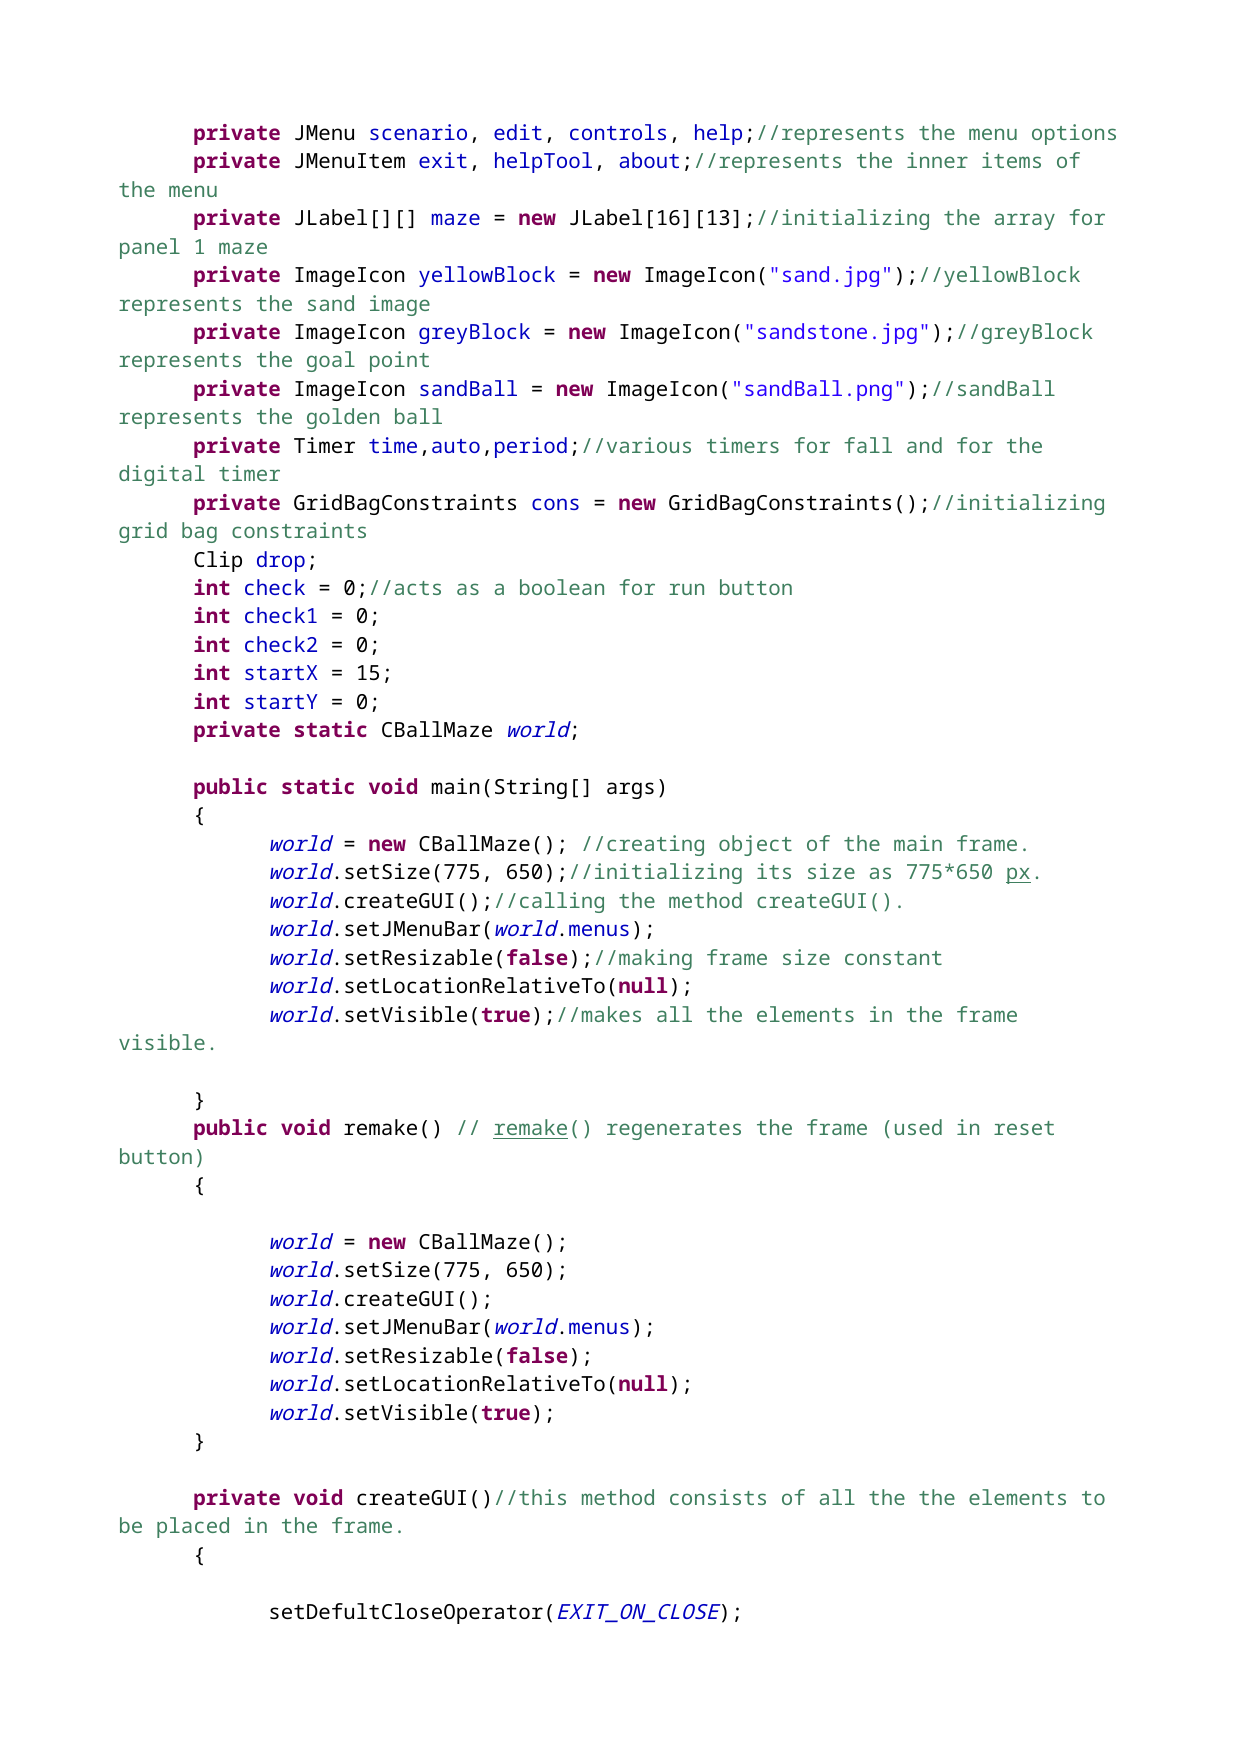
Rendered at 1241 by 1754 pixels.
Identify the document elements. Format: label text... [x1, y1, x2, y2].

text world = new CBallMaze(); //creating object of the main frame. [118, 829, 1122, 857]
text world.setResizable(false); [118, 1341, 1122, 1369]
text private static CBallMaze world; [118, 715, 1122, 744]
text world.createGUI();//calling the method createGUI(). [118, 886, 1122, 914]
text private JLabel[][] maze = new JLabel[16][13];//initializing the array for panel 1 maze [118, 203, 1122, 260]
text public void remake() // remake() regenerates the frame (used in reset button) [118, 1113, 1122, 1170]
text { [118, 1540, 1122, 1568]
text private ImageIcon yellowBlock = new ImageIcon("sand.jpg");//yellowBlock represents the sand image [118, 260, 1122, 317]
text world.setLocationRelativeTo(null); [118, 1369, 1122, 1398]
text world.setResizable(false);//making frame size constant [118, 943, 1122, 971]
text } [118, 1085, 1122, 1113]
text private Timer time,auto,period;//various timers for fall and for the digital timer [118, 431, 1122, 488]
text int check1 = 0; [118, 602, 1122, 630]
text int check = 0;//acts as a boolean for run button [118, 573, 1122, 602]
text public static void main(String[] args) [118, 772, 1122, 801]
text int startY = 0; [118, 687, 1122, 715]
text world.setLocationRelativeTo(null); [118, 971, 1122, 1000]
text Clip drop; [118, 545, 1122, 573]
text world.setSize(775, 650);//initializing its size as 775*650 px. [118, 857, 1122, 886]
text int startX = 15; [118, 658, 1122, 687]
text private void createGUI()//this method consists of all the the elements to be placed in the frame. [118, 1483, 1122, 1540]
text setDefultCloseOperator(EXIT_ON_CLOSE); [118, 1597, 1122, 1625]
text world.createGUI(); [118, 1284, 1122, 1312]
text private GridBagConstraints cons = new GridBagConstraints();//initializing grid bag constraints [118, 488, 1122, 545]
text world.setVisible(true);//makes all the elements in the frame visible. [118, 1000, 1122, 1057]
text { [118, 1170, 1122, 1199]
text } [118, 1426, 1122, 1455]
text int check2 = 0; [118, 630, 1122, 658]
text private ImageIcon sandBall = new ImageIcon("sandBall.png");//sandBall represents the golden ball [118, 374, 1122, 431]
text private ImageIcon greyBlock = new ImageIcon("sandstone.jpg");//greyBlock represents the goal point [118, 317, 1122, 374]
text world = new CBallMaze(); [118, 1227, 1122, 1256]
text private JMenu scenario, edit, controls, help;//represents the menu options [118, 118, 1122, 147]
text world.setSize(775, 650); [118, 1256, 1122, 1284]
text world.setVisible(true); [118, 1398, 1122, 1426]
text world.setJMenuBar(world.menus); [118, 914, 1122, 943]
text world.setJMenuBar(world.menus); [118, 1312, 1122, 1341]
text private JMenuItem exit, helpTool, about;//represents the inner items of the menu [118, 147, 1122, 203]
text { [118, 801, 1122, 829]
